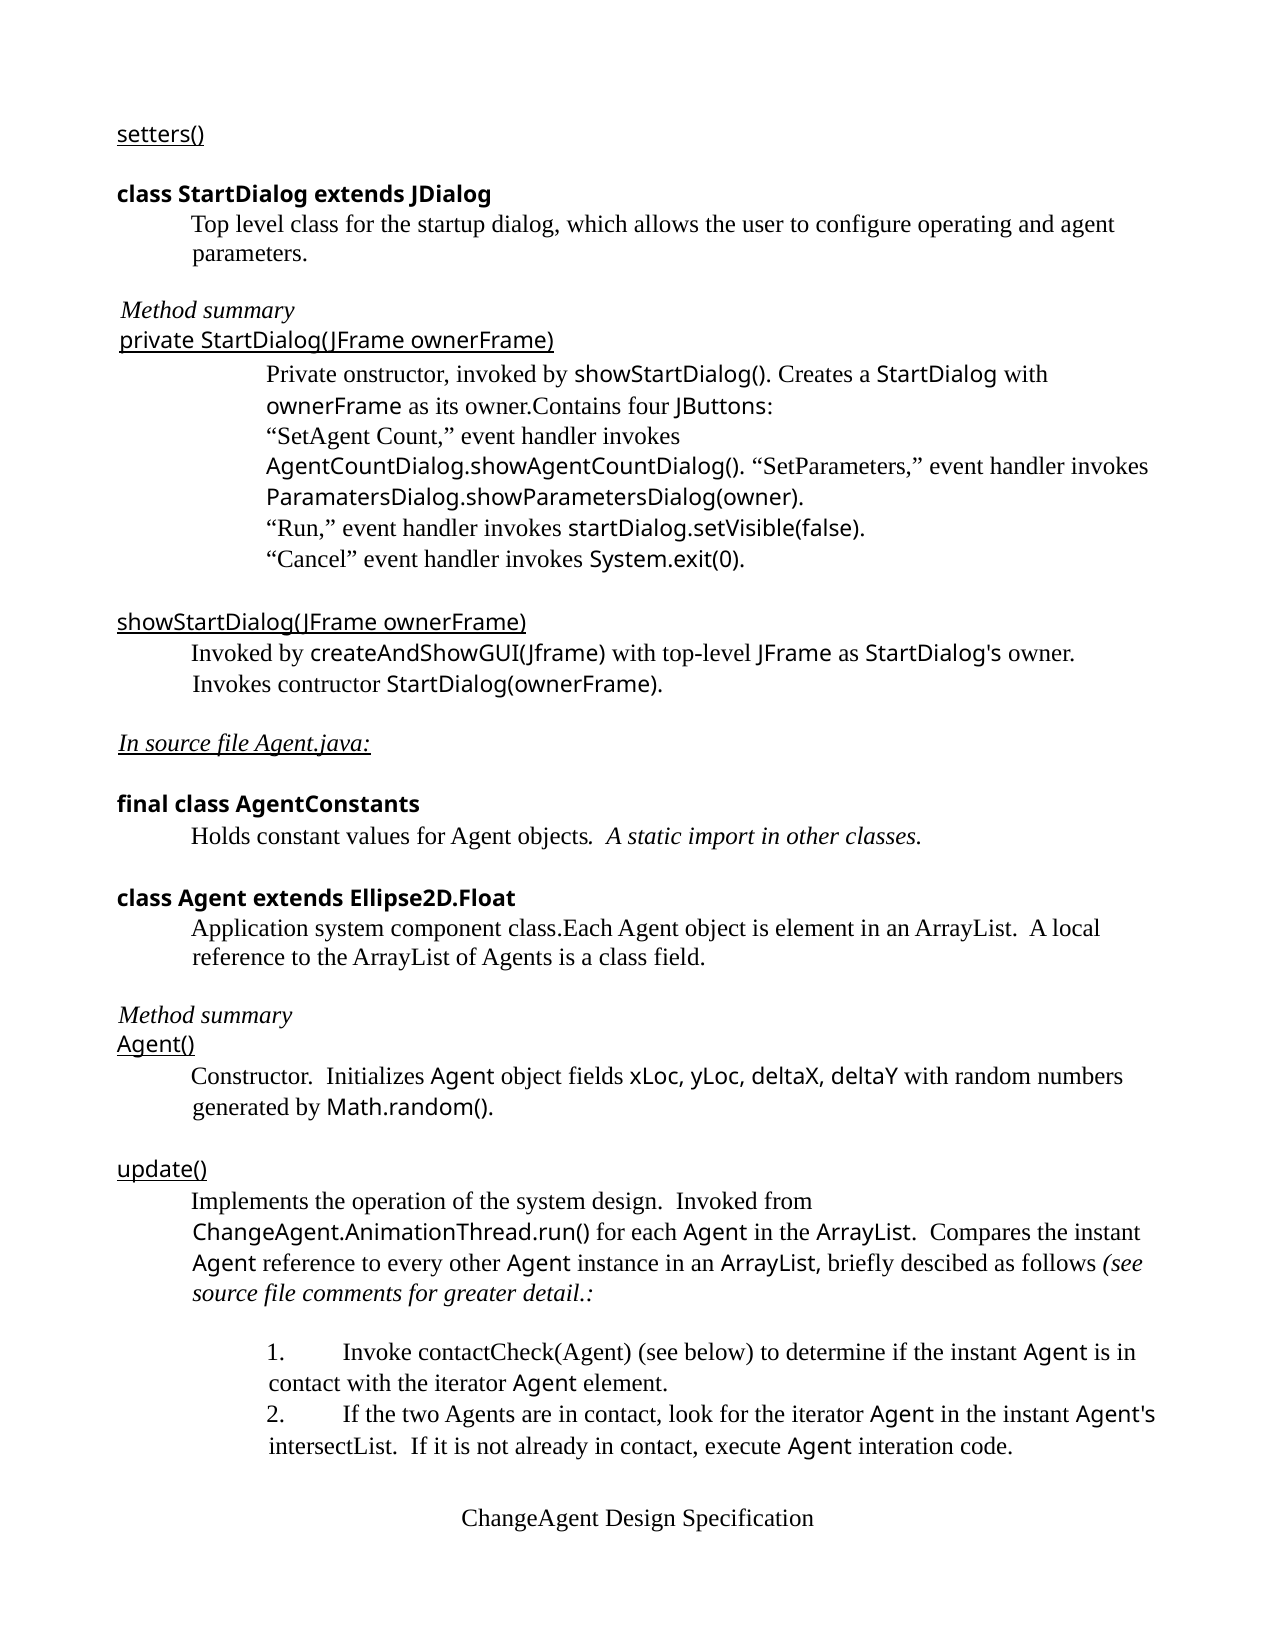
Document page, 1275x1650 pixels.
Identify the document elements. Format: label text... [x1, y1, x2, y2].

text setters() [117, 118, 1157, 149]
text Constructor. Initializes Agent object fields xLoc, yLoc, deltaX, deltaY with random numbers generated by Math.random(). [191, 1060, 1157, 1122]
text Application system component class.Each Agent object is element in an ArrayList. A local reference to the ArrayList of Agents is a class field. [191, 913, 1157, 971]
text Agent() [117, 1028, 1157, 1060]
list Invoke contactCheck(Agent) (see below) to determine if the instant Agent is in contact with the iterator Agent element. [266, 1336, 1157, 1398]
text final class AgentConstants [117, 788, 1157, 820]
text Holds constant values for Agent objects. A static import in other classes. [191, 820, 1157, 851]
text showStartDialog(JFrame ownerFrame) [117, 606, 1157, 637]
text In source file Agent.java: [118, 728, 1157, 757]
text Invoked by createAndShowGUI(Jframe) with top-level JFrame as StartDialog's owner. Invokes contructor StartDialog(ownerFrame). [191, 637, 1157, 700]
text Implements the operation of the system design. Invoked from ChangeAgent.AnimationThread.run() for each Agent in the ArrayList. Compares the instant Agent reference to every other Agent instance in an ArrayList, briefly descibed as follows (see source file comments for greater detail.: [191, 1185, 1157, 1307]
text update() [117, 1153, 1157, 1185]
text class StartDialog extends JDialog [117, 178, 1157, 209]
text Private onstructor, invoked by showStartDialog(). Creates a StartDialog with ownerFrame as its owner.Contains four JButtons: “SetAgent Count,” event handler invokes AgentCountDialog.showAgentCountDialog(). “SetParameters,” event handler invokes ParamatersDialog.showParametersDialog(owner). “Run,” event handler invokes startDialog.setVisible(false). “Cancel” event handler invokes System.exit(0). [266, 356, 1157, 575]
text Method summary [120, 296, 1157, 324]
text Method summary [118, 1000, 1157, 1028]
list If the two Agents are in contact, look for the iterator Agent in the instant Agent's intersectList. If it is not already in contact, execute Agent interation code. [266, 1398, 1157, 1461]
text Top level class for the startup dialog, which allows the user to configure operating and agent parameters. [191, 209, 1157, 267]
text class Agent extends Ellipse2D.Float [117, 882, 1157, 913]
text private StartDialog(JFrame ownerFrame) [119, 324, 1157, 356]
